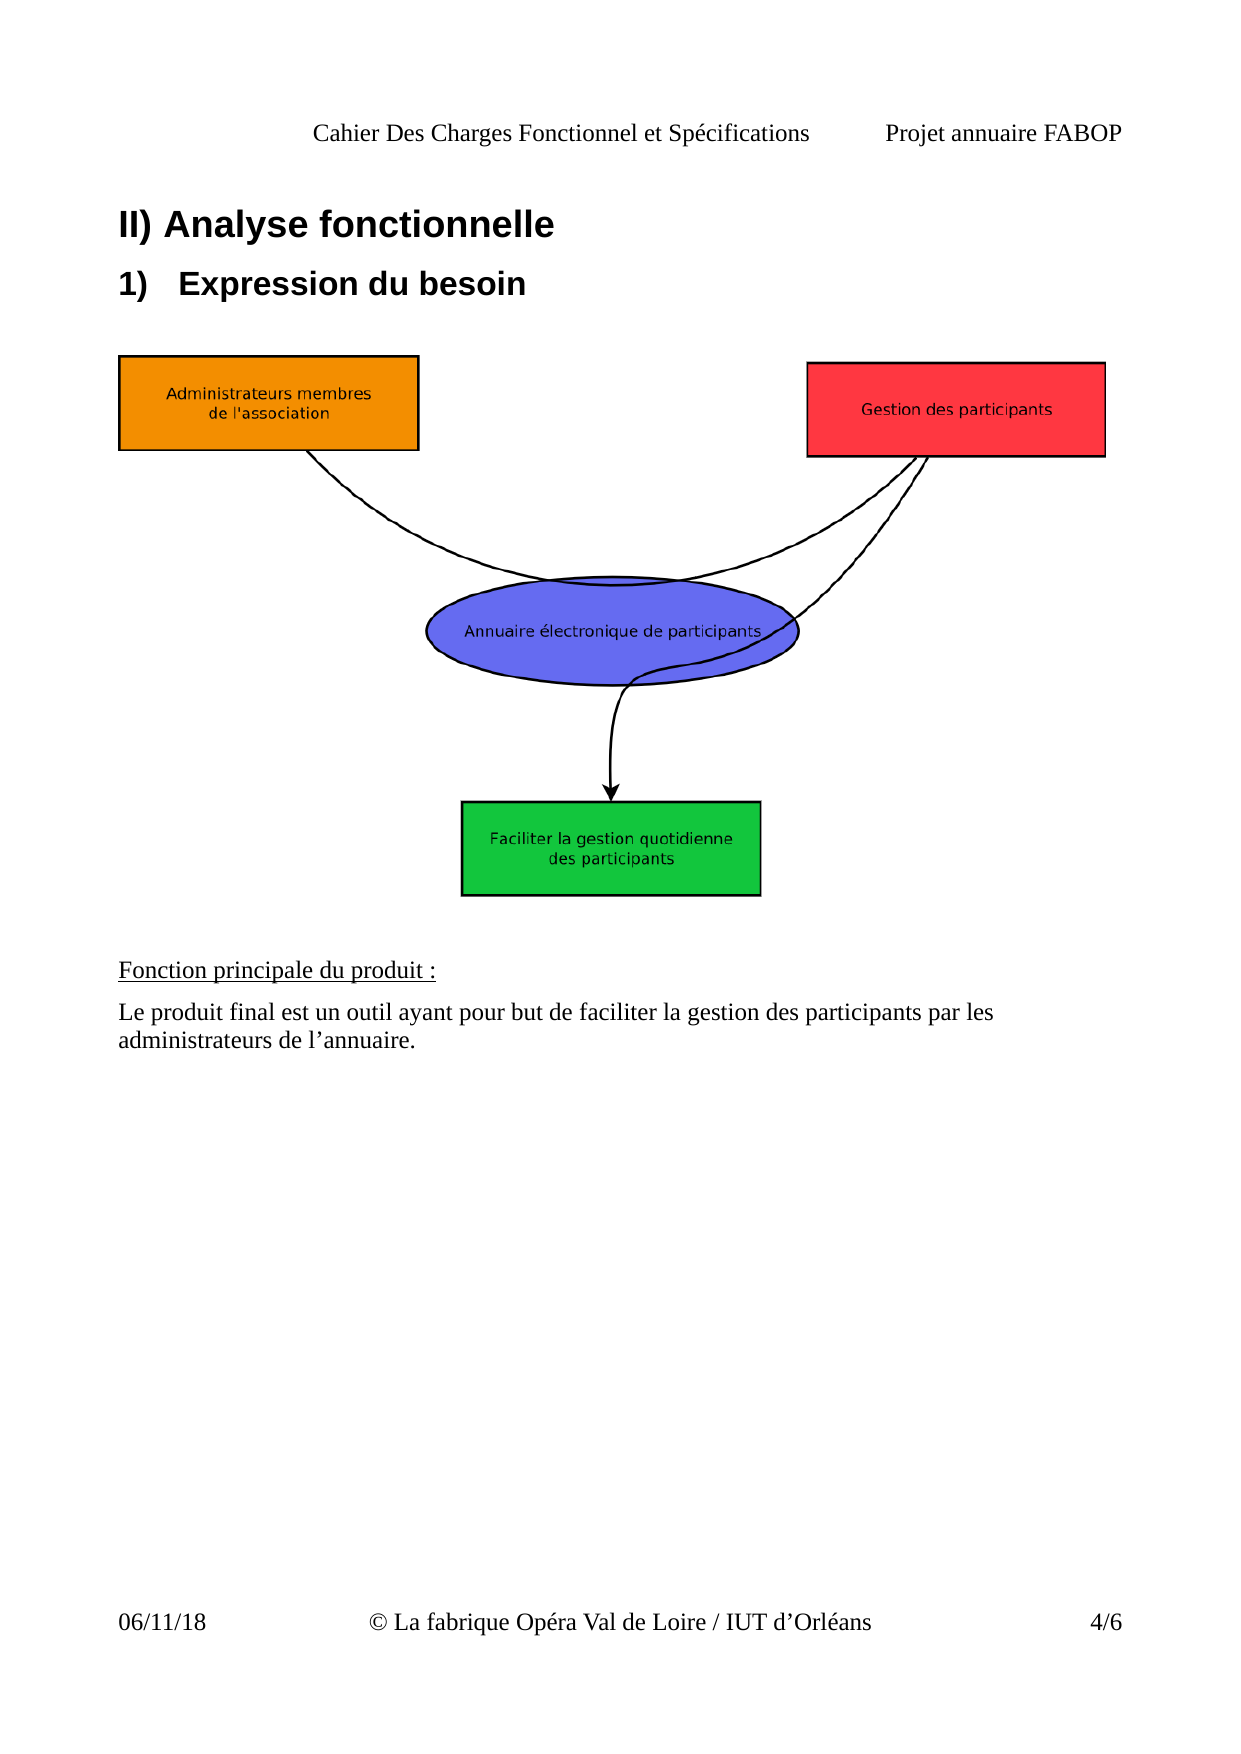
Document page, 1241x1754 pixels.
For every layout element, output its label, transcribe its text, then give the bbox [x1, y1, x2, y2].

text Le produit final est un outil ayant pour but de faciliter la gestion des participants par les administrateurs de l’annuaire. [118, 997, 1122, 1054]
text Fonction principale du produit : [118, 956, 1122, 984]
subtitle Analyse fonctionnelle [118, 201, 1122, 245]
subtitle Expression du besoin [118, 263, 1122, 302]
picture [118, 355, 1123, 915]
